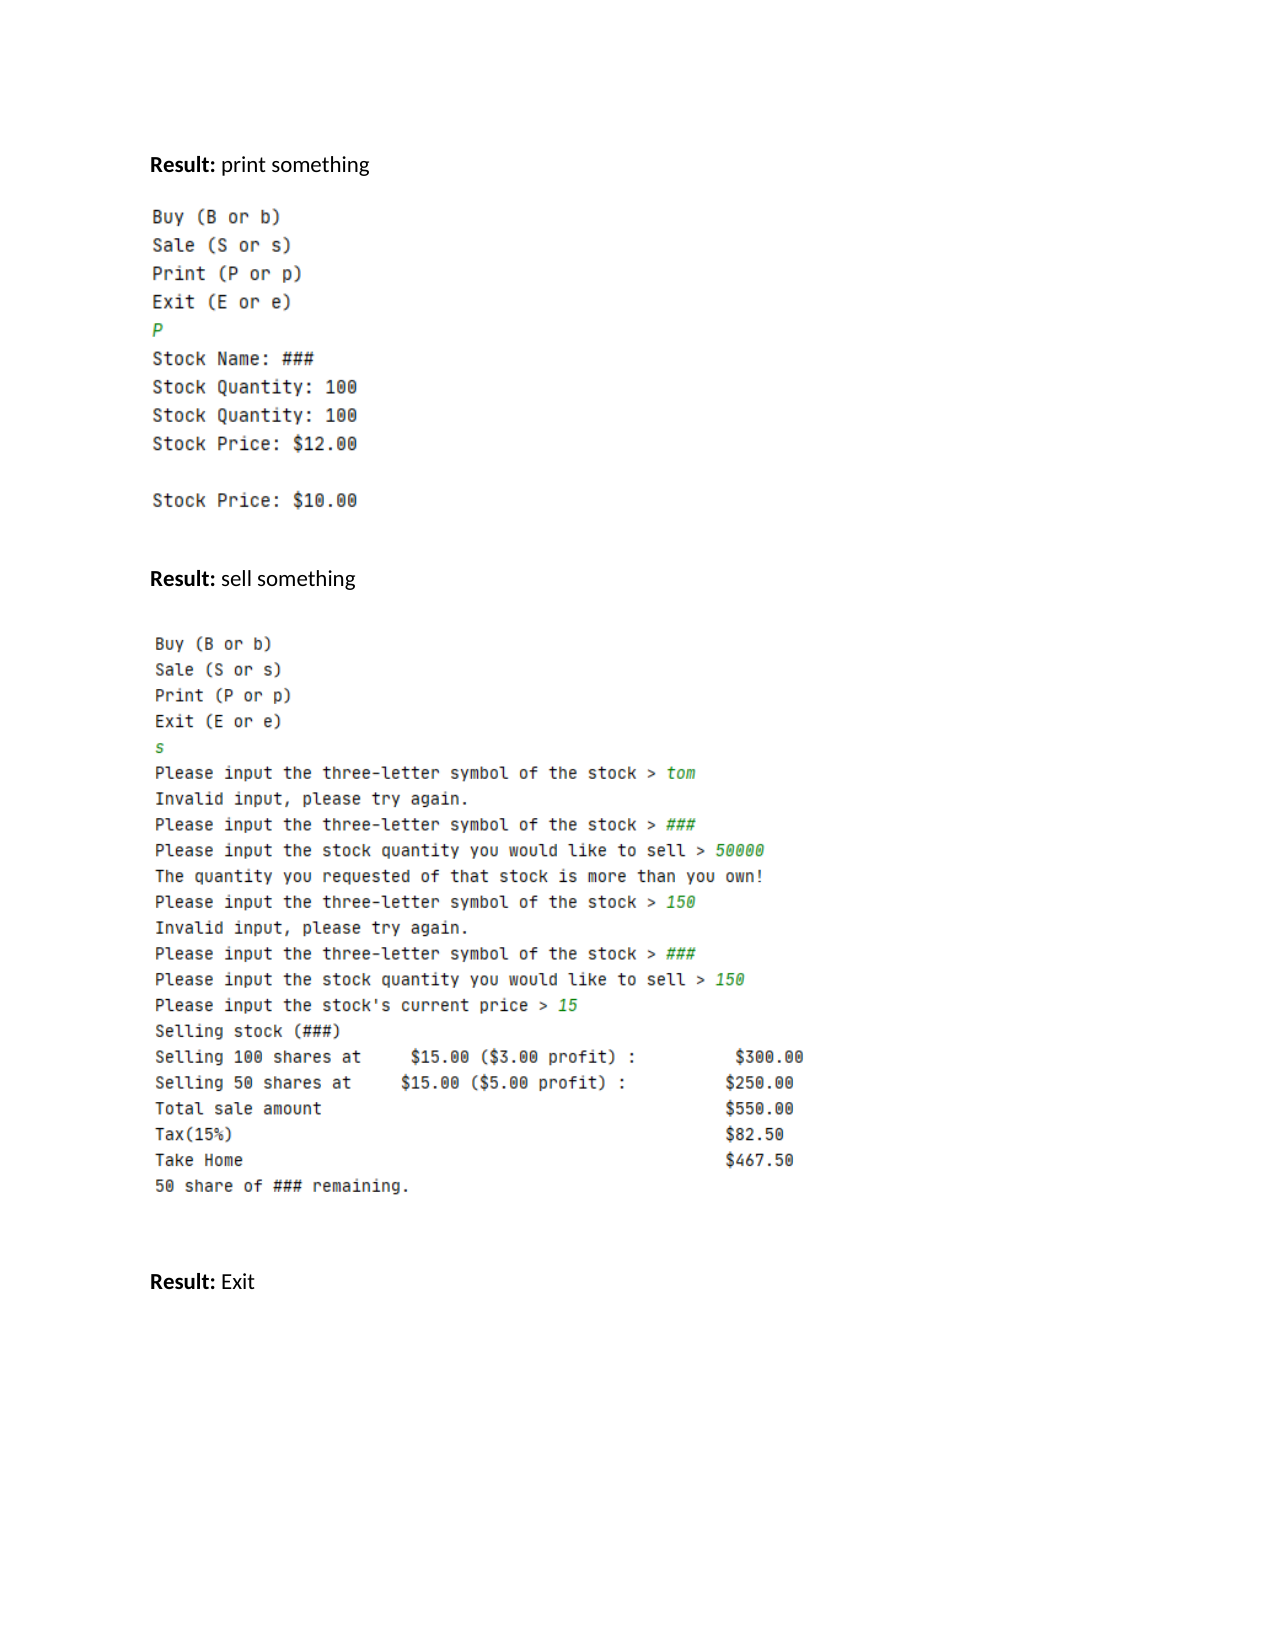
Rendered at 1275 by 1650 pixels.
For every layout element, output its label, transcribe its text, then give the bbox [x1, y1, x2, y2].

picture [150, 611, 345, 1202]
picture [150, 196, 180, 546]
text Result: sell something [150, 564, 1125, 592]
text Result: print something [150, 150, 1125, 178]
text Result: Exit [150, 1267, 1125, 1295]
